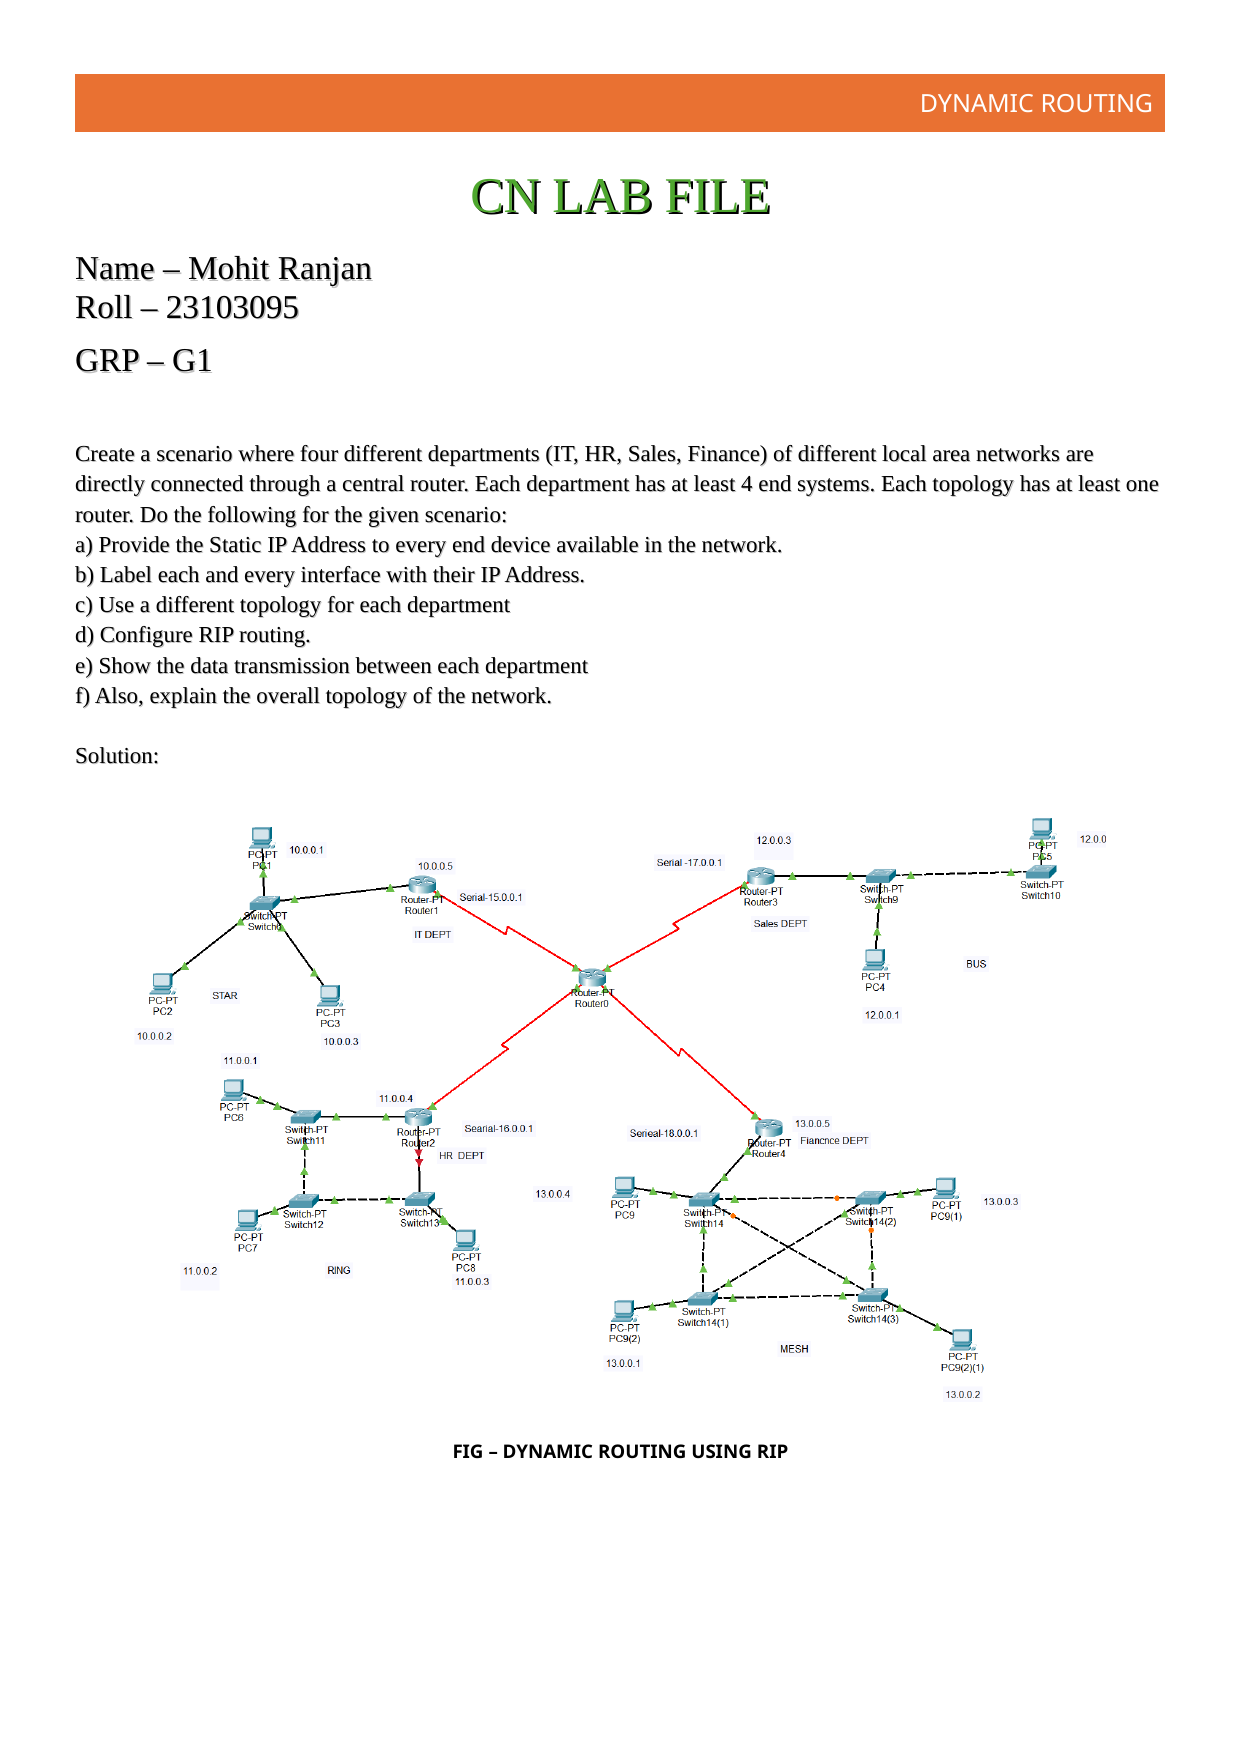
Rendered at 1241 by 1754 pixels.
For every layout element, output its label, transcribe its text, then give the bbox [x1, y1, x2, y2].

text a) Provide the Static IP Address to every end device available in the network. [75, 531, 1165, 557]
text CN LAB FILE [75, 166, 1165, 223]
text f) Also, explain the overall topology of the network. [75, 682, 1165, 708]
text GRP – G1 [75, 325, 1165, 383]
text Create a scenario where four different departments (IT, HR, Sales, Finance) of different local area networks are directly connected through a central router. Each department has at least 4 end systems. Each topology has at least one router. Do the following for the given scenario: [75, 440, 1165, 527]
text d) Configure RIP routing. [75, 621, 1165, 648]
text Solution: [75, 742, 1165, 769]
text FIG – DYNAMIC ROUTING USING RIP [75, 1438, 1165, 1464]
text Name – Mohit Ranjan [75, 248, 1165, 287]
text Roll – 23103095 [75, 287, 1165, 325]
text b) Label each and every interface with their IP Address. [75, 561, 1165, 587]
text e) Show the data transmission between each department [75, 652, 1165, 678]
text c) Use a different topology for each department [75, 591, 1165, 618]
